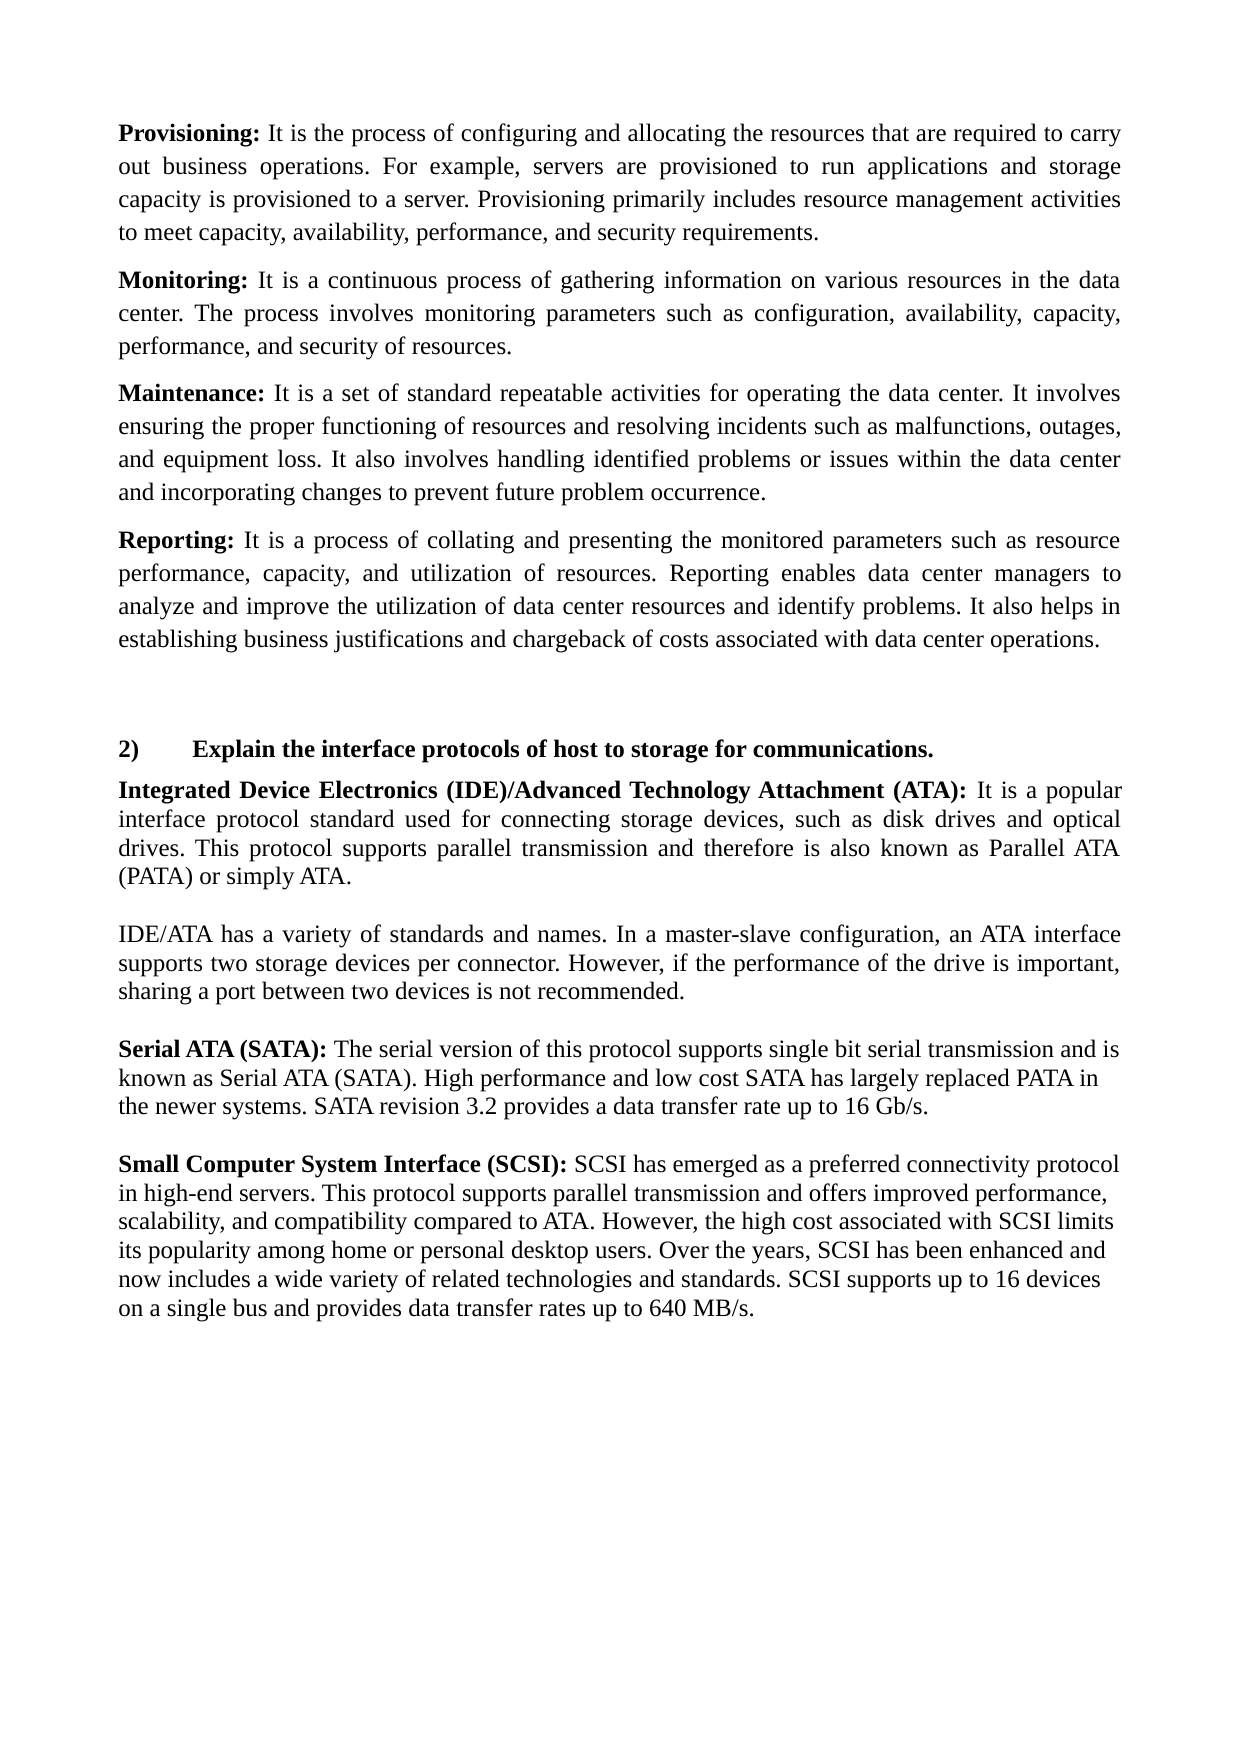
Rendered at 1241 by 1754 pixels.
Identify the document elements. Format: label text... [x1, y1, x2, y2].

text Reporting: It is a process of collating and presenting the monitored parameters such as resource performance, capacity, and utilization of resources. Reporting enables data center managers to analyze and improve the utilization of data center resources and identify problems. It also helps in establishing business justifications and chargeback of costs associated with data center operations. [118, 525, 1122, 653]
text Integrated Device Electronics (IDE)/Advanced Technology Attachment (ATA): It is a popular interface protocol standard used for connecting storage devices, such as disk drives and optical drives. This protocol supports parallel transmission and therefore is also known as Parallel ATA (PATA) or simply ATA. [118, 775, 1122, 890]
text IDE/ATA has a variety of standards and names. In a master-slave configuration, an ATA interface supports two storage devices per connector. However, if the performance of the drive is important, sharing a port between two devices is not recommended. [118, 890, 1122, 1005]
text Monitoring: It is a continuous process of gathering information on various resources in the data center. The process involves monitoring parameters such as configuration, availability, capacity, performance, and security of resources. [118, 265, 1122, 359]
subtitle Explain the interface protocols of host to storage for communications. [118, 734, 1122, 763]
text Small Computer System Interface (SCSI): SCSI has emerged as a preferred connectivity protocol in high-end servers. This protocol supports parallel transmission and offers improved performance, scalability, and compatibility compared to ATA. However, the high cost associated with SCSI limits its popularity among home or personal desktop users. Over the years, SCSI has been enhanced and now includes a wide variety of related technologies and standards. SCSI supports up to 16 devices on a single bus and provides data transfer rates up to 640 MB/s. [118, 1149, 1122, 1321]
text Maintenance: It is a set of standard repeatable activities for operating the data center. It involves ensuring the proper functioning of resources and resolving incidents such as malfunctions, outages, and equipment loss. It also involves handling identified problems or issues within the data center and incorporating changes to prevent future problem occurrence. [118, 378, 1122, 506]
text Serial ATA (SATA): The serial version of this protocol supports single bit serial transmission and is known as Serial ATA (SATA). High performance and low cost SATA has largely replaced PATA in the newer systems. SATA revision 3.2 provides a data transfer rate up to 16 Gb/s. [118, 1034, 1122, 1120]
text Provisioning: It is the process of configuring and allocating the resources that are required to carry out business operations. For example, servers are provisioned to run applications and storage capacity is provisioned to a server. Provisioning primarily includes resource management activities to meet capacity, availability, performance, and security requirements. [118, 118, 1122, 246]
